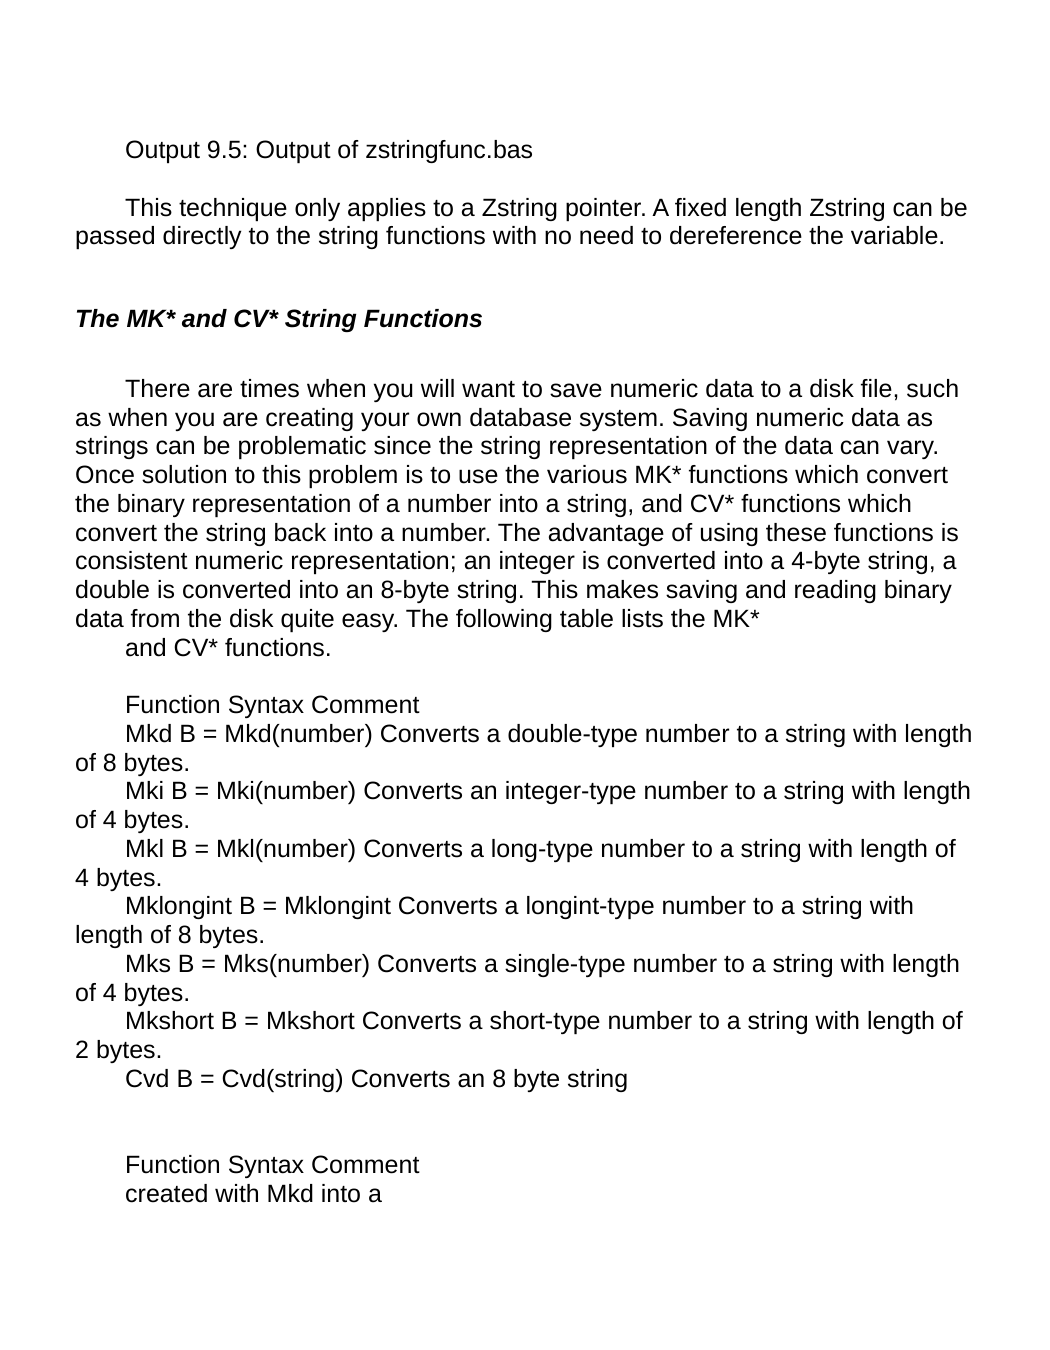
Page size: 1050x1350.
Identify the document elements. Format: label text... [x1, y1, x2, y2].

text Mkd B = Mkd(number) Converts a double-type number to a string with length of 8 bytes. [75, 719, 975, 776]
text Mki B = Mki(number) Converts an integer-type number to a string with length of 4 bytes. [75, 776, 975, 834]
text Function Syntax Comment [75, 1150, 975, 1179]
subtitle The MK* and CV* String Functions [75, 304, 975, 332]
text Function Syntax Comment [75, 690, 975, 719]
text Mklongint B = Mklongint Converts a longint-type number to a string with length of 8 bytes. [75, 891, 975, 949]
text Mks B = Mks(number) Converts a single-type number to a string with length of 4 bytes. [75, 949, 975, 1006]
text created with Mkd into a [75, 1179, 975, 1207]
text and CV* functions. [75, 632, 975, 661]
text Cvd B = Cvd(string) Converts an 8 byte string [75, 1064, 975, 1092]
text Output 9.5: Output of zstringfunc.bas [75, 135, 975, 164]
text Mkshort B = Mkshort Converts a short-type number to a string with length of 2 bytes. [75, 1006, 975, 1064]
text Mkl B = Mkl(number) Converts a long-type number to a string with length of 4 bytes. [75, 834, 975, 891]
text There are times when you will want to save numeric data to a disk file, such as when you are creating your own database system. Saving numeric data as strings can be problematic since the string representation of the data can vary. Once solution to this problem is to use the various MK* functions which convert the binary representation of a number into a string, and CV* functions which convert the string back into a number. The advantage of using these functions is consistent numeric representation; an integer is converted into a 4-byte string, a double is converted into an 8-byte string. This makes saving and reading binary data from the disk quite easy. The following table lists the MK* [75, 374, 975, 632]
text This technique only applies to a Zstring pointer. A fixed length Zstring can be passed directly to the string functions with no need to dereference the variable. [75, 192, 975, 250]
